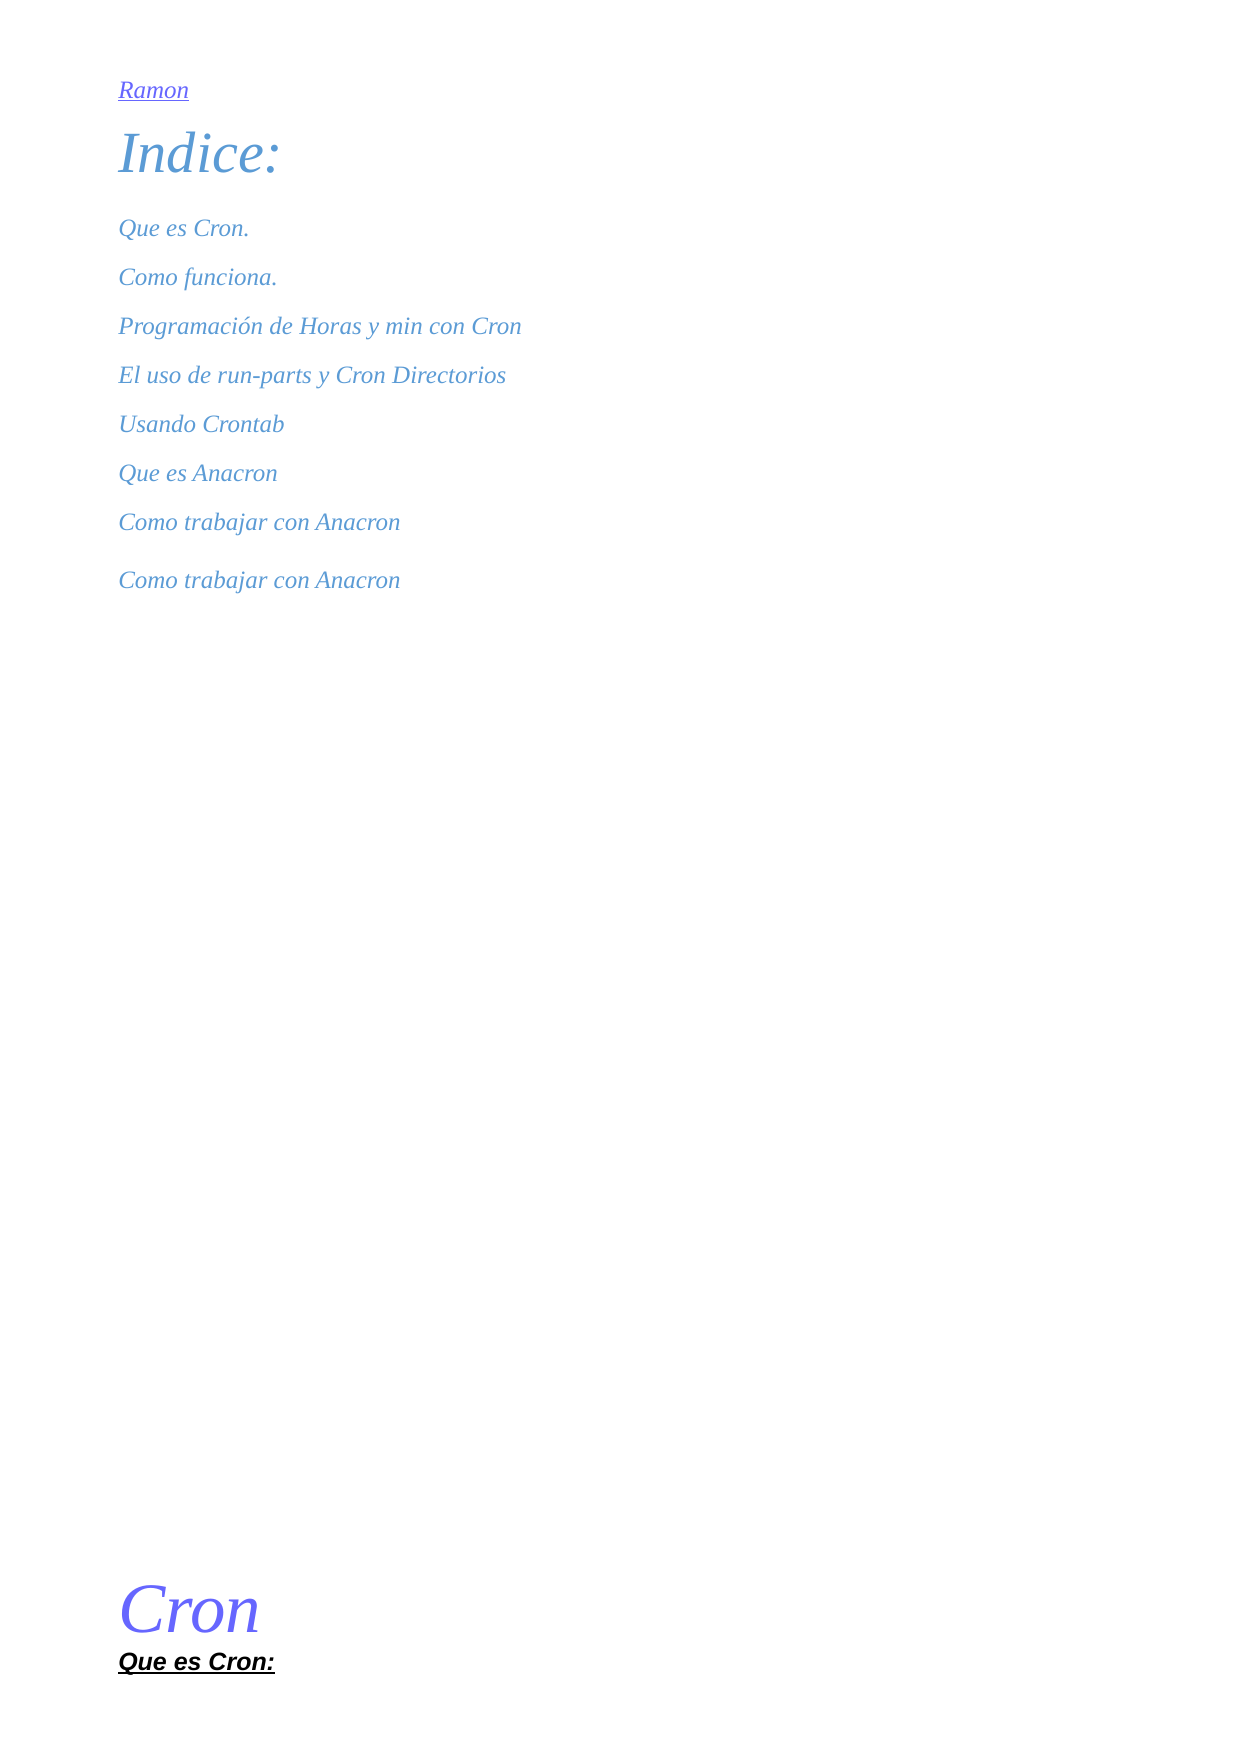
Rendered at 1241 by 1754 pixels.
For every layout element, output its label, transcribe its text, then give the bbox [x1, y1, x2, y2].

text Como trabajar con Anacron [118, 565, 1122, 594]
text Programación de Horas y min con Cron [118, 311, 1122, 340]
text Que es Anacron [118, 458, 1122, 487]
text Usando Crontab [118, 409, 1122, 438]
text Que es Cron. [118, 213, 1122, 242]
text Que es Cron: [118, 1647, 1122, 1676]
text Como trabajar con Anacron [118, 507, 1122, 536]
text Cron [118, 1566, 1122, 1647]
text Indice: [118, 118, 1122, 185]
text El uso de run-parts y Cron Directorios [118, 360, 1122, 389]
text Como funciona. [118, 262, 1122, 291]
